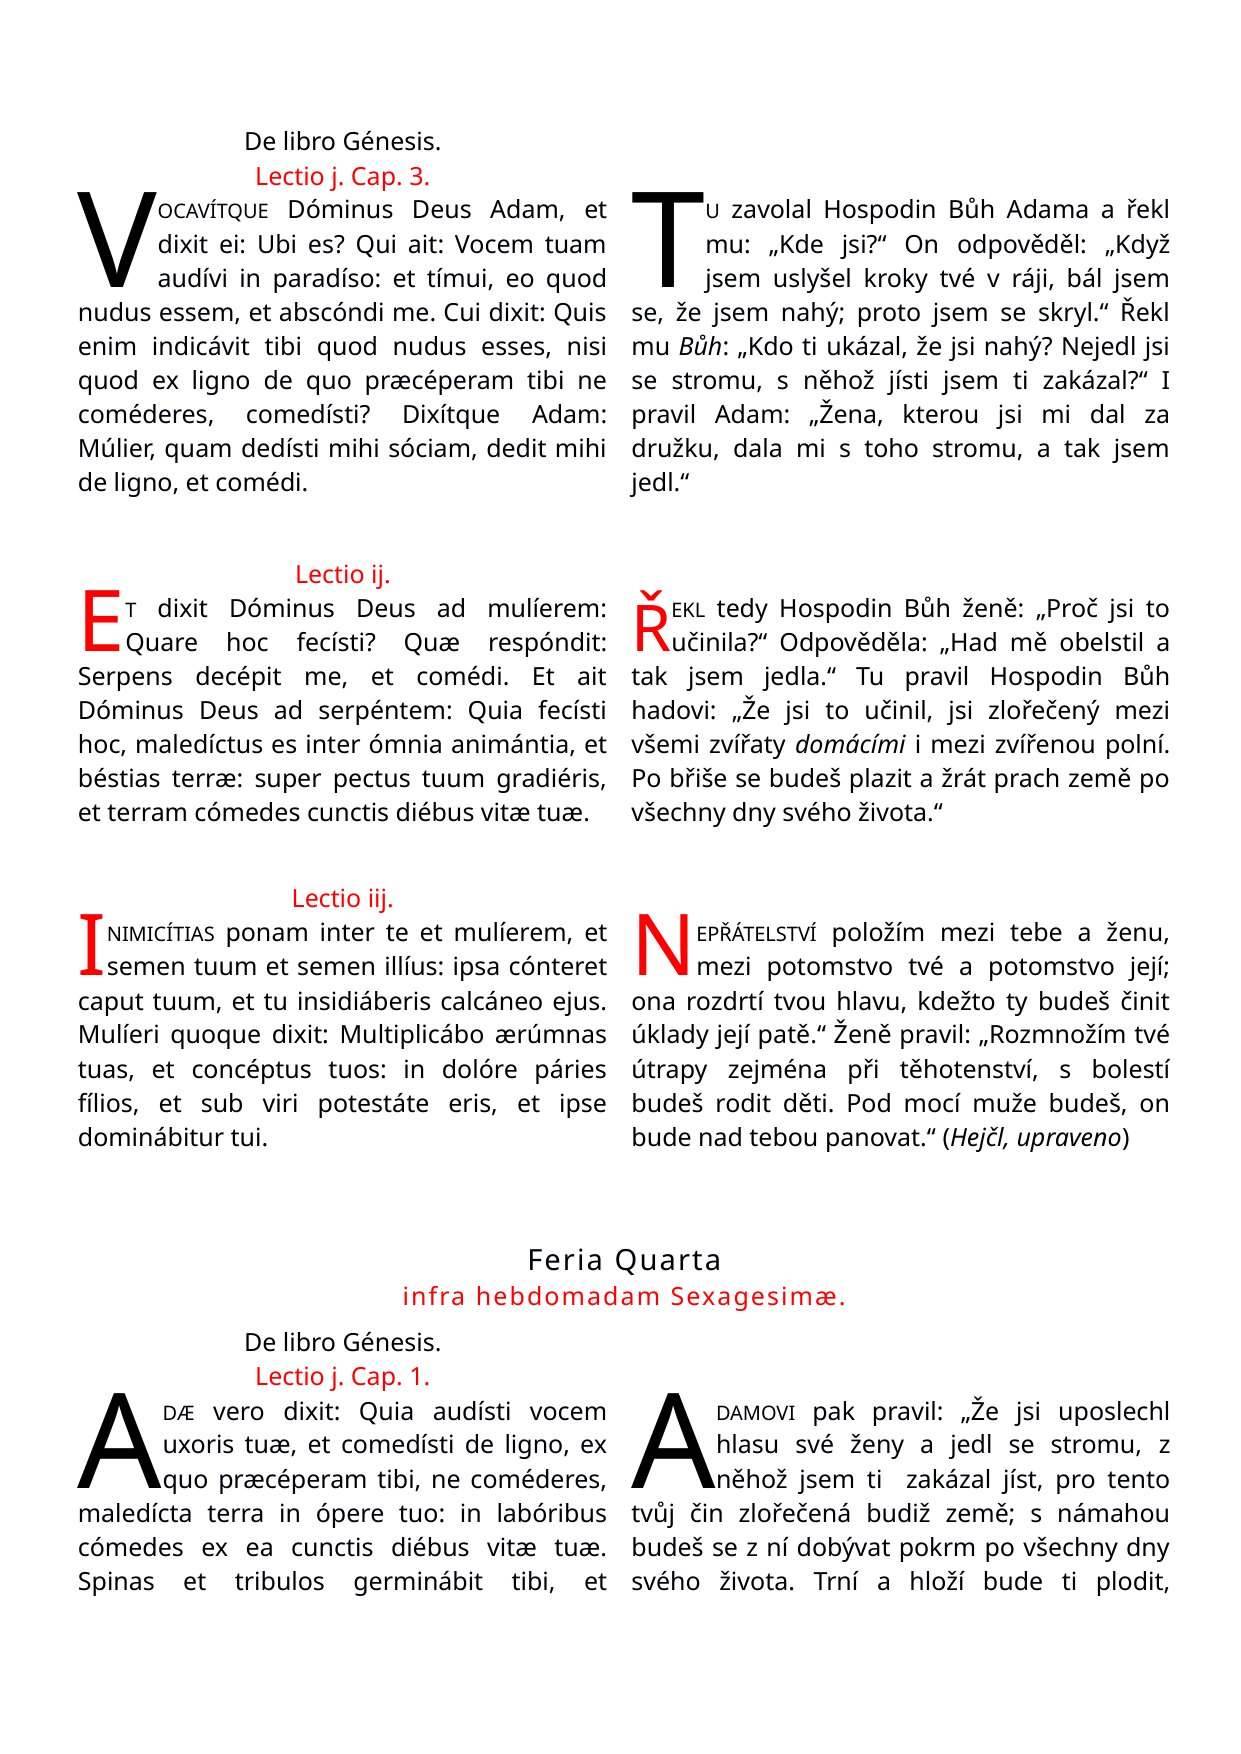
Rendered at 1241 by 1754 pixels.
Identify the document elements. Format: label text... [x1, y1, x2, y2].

table_cell Lectio iij. Inimicítias ponam inter te et mulíerem, et semen tuum et semen illíus: ipsa cónteret caput tuum, et tu insidiáberis calcáneo ejus. Mulíeri quoque dixit: Multiplicábo ærúmnas tuas, et concéptus tuos: in dolóre páries fílios, et sub viri potestáte eris, et ipse dominábitur tui. [66, 875, 619, 1233]
table_cell Tu zavolal Hospodin Bůh Adama a řekl mu: „Kde jsi?“ On odpověděl: „Když jsem uslyšel kroky tvé v ráji, bál jsem se, že jsem nahý; proto jsem se skryl.“ Řekl mu Bůh: „Kdo ti ukázal, že jsi nahý? Nejedl jsi se stromu, s něhož jísti jsem ti zakázal?“ I pravil Adam: „Žena, kterou jsi mi dal za družku, dala mi s toho stromu, a tak jsem jedl.“ [619, 118, 1182, 551]
table_cell Nepřátelství položím mezi tebe a ženu, mezi potomstvo tvé a potomstvo její; ona rozdrtí tvou hlavu, kdežto ty budeš činit úklady její patě.“ Ženě pravil: „Rozmnožím tvé útrapy zejména při těhotenství, s bolestí budeš rodit děti. Pod mocí muže budeš, on bude nad tebou panovat.“ (Hejčl, upraveno) [619, 875, 1182, 1233]
table_cell Lectio ij. Et dixit Dóminus Deus ad mulíerem: Quare hoc fecísti? Quæ respóndit: Serpens decépit me, et comédi. Et ait Dóminus Deus ad serpéntem: Quia fecísti hoc, maledíctus es inter ómnia animántia, et béstias terræ: super pectus tuum gradiéris, et terram cómedes cunctis diébus vitæ tuæ. [66, 551, 619, 875]
table_cell Řekl tedy Hospodin Bůh ženě: „Proč jsi to učinila?“ Odpověděla: „Had mě obelstil a tak jsem jedla.“ Tu pravil Hospodin Bůh hadovi: „Že jsi to učinil, jsi zlořečený mezi všemi zvířaty domácími i mezi zvířenou polní. Po břiše se budeš plazit a žrát prach země po všechny dny svého života.“ [619, 551, 1182, 875]
table_cell Adamovi pak pravil: „Že jsi uposlechl hlasu své ženy a jedl se stromu, z něhož jsem ti zakázal jíst, pro tento tvůj čin zlořečená budiž země; s námahou budeš se z ní dobývat pokrm po všechny dny svého života. Trní a hloží bude ti plodit, ačkoliv polní byliny budou ti potravou. V potu tváře jíst budeš chléb, dokud se nevrátíš do země, ze které jsi vzat. Ano, prach jsi, a v prach se navrátíš.“ [619, 1319, 1182, 1603]
table_cell Feria Quarta infra hebdomadam Sexagesimæ. [66, 1234, 1182, 1319]
table_cell De libro Génesis. Lectio j. Cap. 1. Adæ vero dixit: Quia audísti vocem uxoris tuæ, et comedísti de ligno, ex quo præcéperam tibi, ne coméderes, maledícta terra in ópere tuo: in labóribus cómedes ex ea cunctis diébus vitæ tuæ. Spinas et tribulos germinábit tibi, et cómedes herbam terræ. In sudóre vultus tui vescéris pane, donec revertáris in terram de qua sumptus es quia pulvis es, et in púlverem revertéris. [66, 1319, 619, 1603]
table_cell De libro Génesis. Lectio j. Cap. 3. Vocavítque Dóminus Deus Adam, et dixit ei: Ubi es? Qui ait: Vocem tuam audívi in paradíso: et tímui, eo quod nudus essem, et abscóndi me. Cui dixit: Quis enim indicávit tibi quod nudus esses, nisi quod ex ligno de quo præcéperam tibi ne coméderes, comedísti? Dixítque Adam: Múlier, quam dedísti mihi sóciam, dedit mihi de ligno, et comédi. [66, 118, 619, 551]
